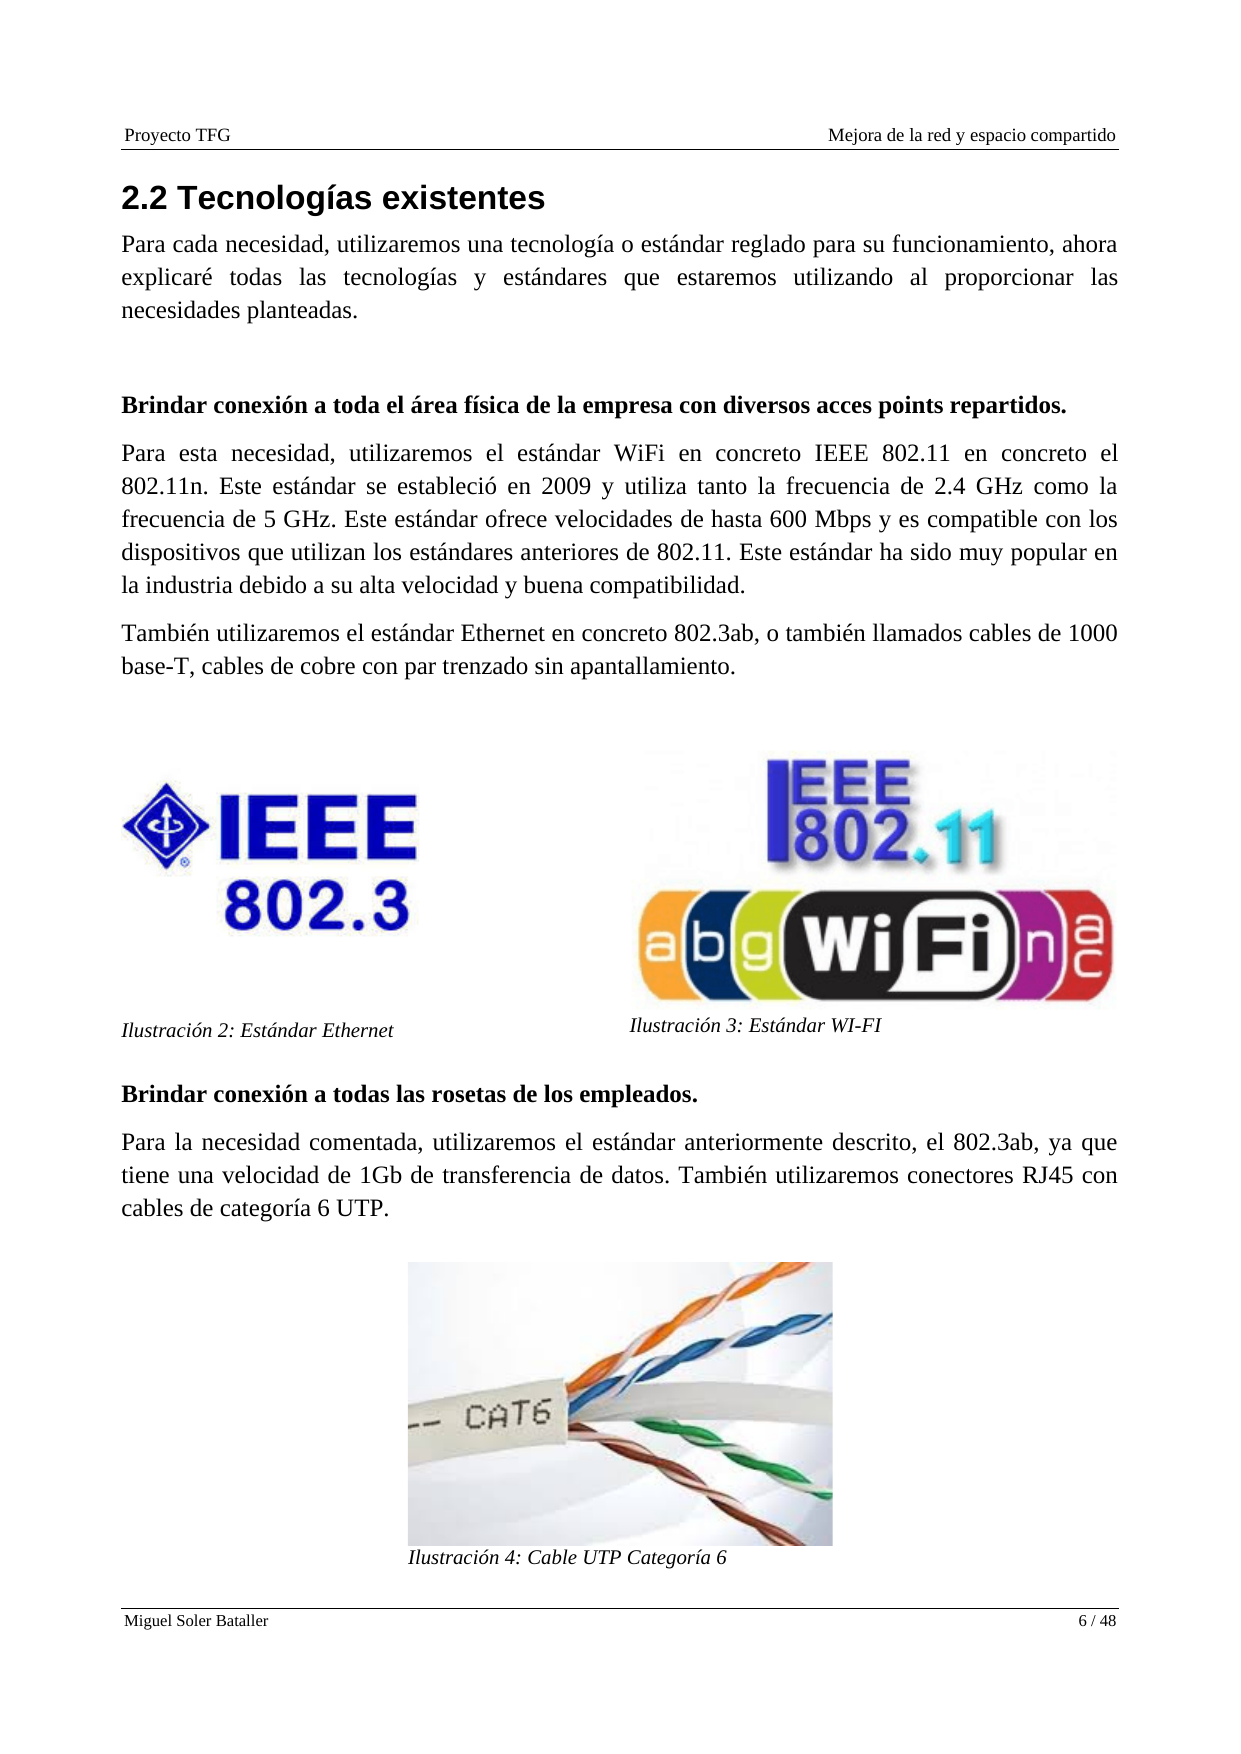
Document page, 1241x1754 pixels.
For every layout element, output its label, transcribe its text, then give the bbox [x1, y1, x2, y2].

text Para esta necesidad, utilizaremos el estándar WiFi en concreto IEEE 802.11 en concreto el 802.11n. Este estándar se estableció en 2009 y utiliza tanto la frecuencia de 2.4 GHz como la frecuencia de 5 GHz. Este estándar ofrece velocidades de hasta 600 Mbps y es compatible con los dispositivos que utilizan los estándares anteriores de 802.11. Este estándar ha sido muy popular en la industria debido a su alta velocidad y buena compatibilidad. [121, 438, 1119, 599]
picture [629, 748, 1120, 1013]
text Brindar conexión a todas las rosetas de los empleados. [121, 1079, 1119, 1108]
text Ilustración 4: Cable UTP Categoría 6 [408, 1546, 832, 1569]
picture [407, 1262, 833, 1546]
text También utilizaremos el estándar Ethernet en concreto 802.3ab, o también llamados cables de 1000 base-T, cables de cobre con par trenzado sin apantallamiento. [121, 618, 1119, 680]
text Ilustración 2: Estándar Ethernet [121, 1019, 419, 1042]
picture [121, 733, 420, 1019]
text Brindar conexión a toda el área física de la empresa con diversos acces points repartidos. [121, 391, 1119, 419]
text Para cada necesidad, utilizaremos una tecnología o estándar reglado para su funcionamiento, ahora explicaré todas las tecnologías y estándares que estaremos utilizando al proporcionar las necesidades planteadas. [121, 229, 1119, 324]
text Para la necesidad comentada, utilizaremos el estándar anteriormente descrito, el 802.3ab, ya que tiene una velocidad de 1Gb de transferencia de datos. También utilizaremos conectores RJ45 con cables de categoría 6 UTP. [121, 1127, 1119, 1222]
text Ilustración 3: Estándar WI-FI [629, 1013, 1119, 1037]
subtitle 2.2 Tecnologías existentes [121, 178, 1119, 217]
